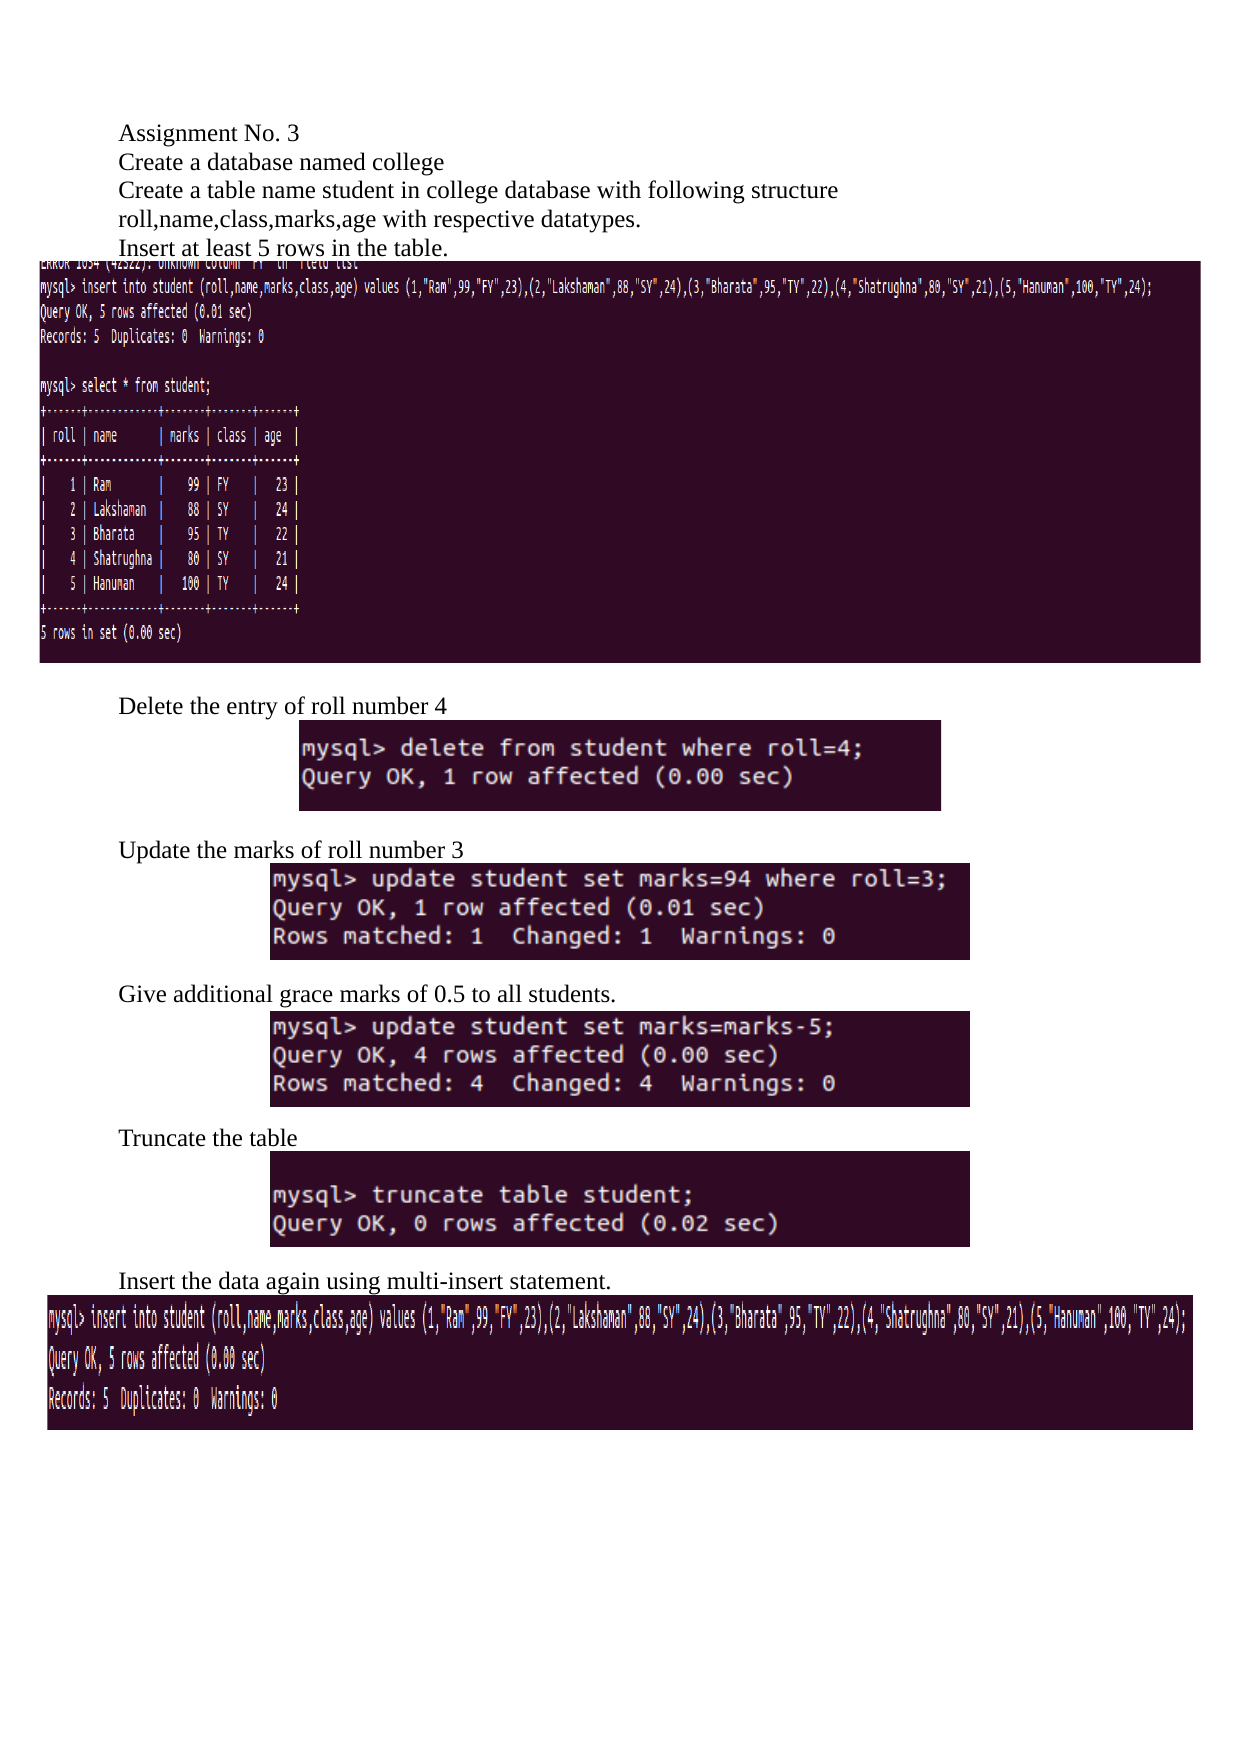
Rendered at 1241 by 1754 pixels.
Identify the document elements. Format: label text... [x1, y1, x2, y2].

text Delete the entry of roll number 4 [118, 691, 1122, 720]
picture [270, 863, 970, 960]
text Insert the data again using multi-insert statement. [118, 1266, 1122, 1295]
text Create a database named college [118, 147, 1122, 176]
text Update the marks of roll number 3 [118, 835, 1122, 864]
picture [39, 261, 1201, 663]
text Truncate the table [118, 1123, 1122, 1151]
picture [299, 720, 942, 811]
text roll,name,class,marks,age with respective datatypes. [118, 204, 1122, 233]
text Assignment No. 3 [118, 118, 1122, 147]
picture [270, 1151, 970, 1247]
picture [47, 1295, 1193, 1430]
text Insert at least 5 rows in the table. [118, 233, 1122, 261]
text Create a table name student in college database with following structure [118, 176, 1122, 204]
picture [270, 1011, 970, 1107]
text Give additional grace marks of 0.5 to all students. [118, 979, 1122, 1008]
